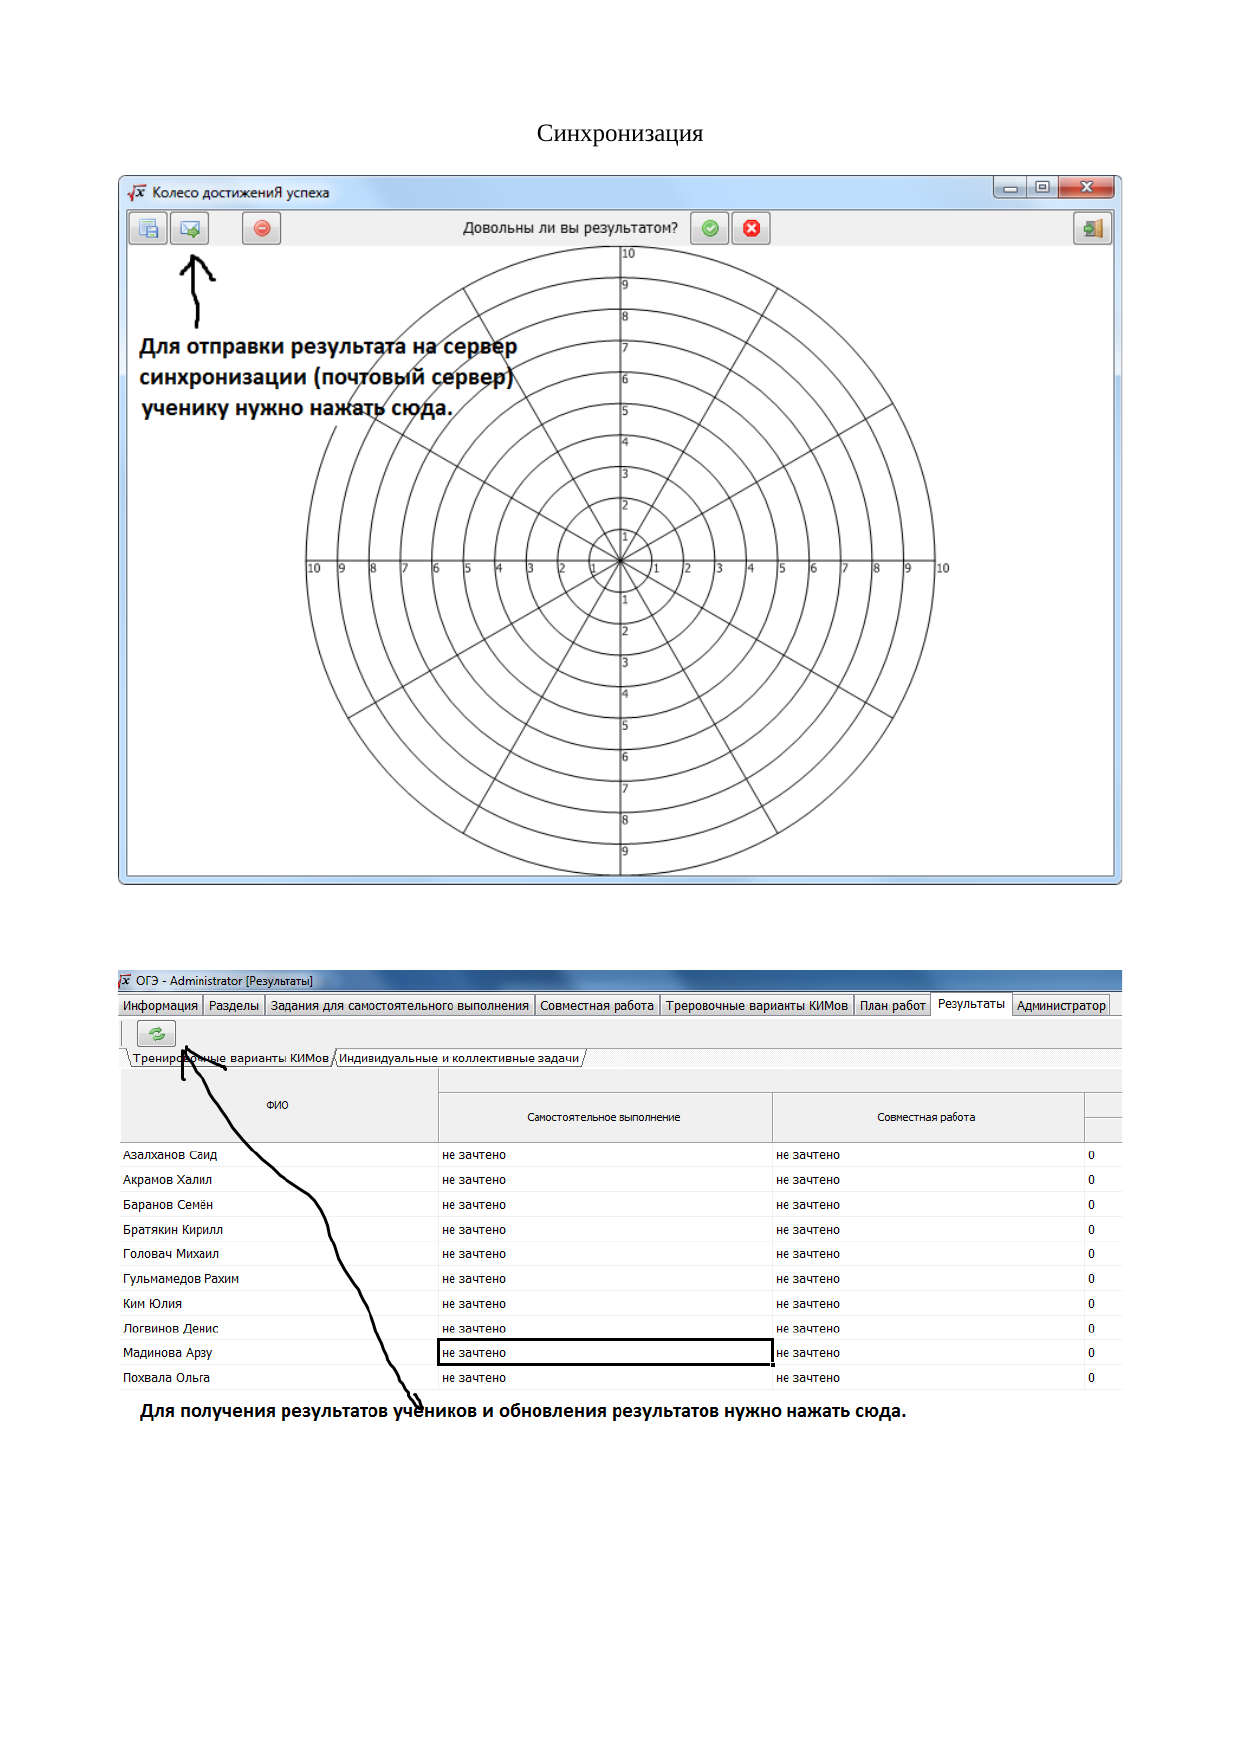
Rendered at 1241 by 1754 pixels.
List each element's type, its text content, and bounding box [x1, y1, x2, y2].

picture [118, 970, 1123, 1514]
picture [118, 175, 1123, 885]
text Синхронизация [118, 118, 1122, 147]
